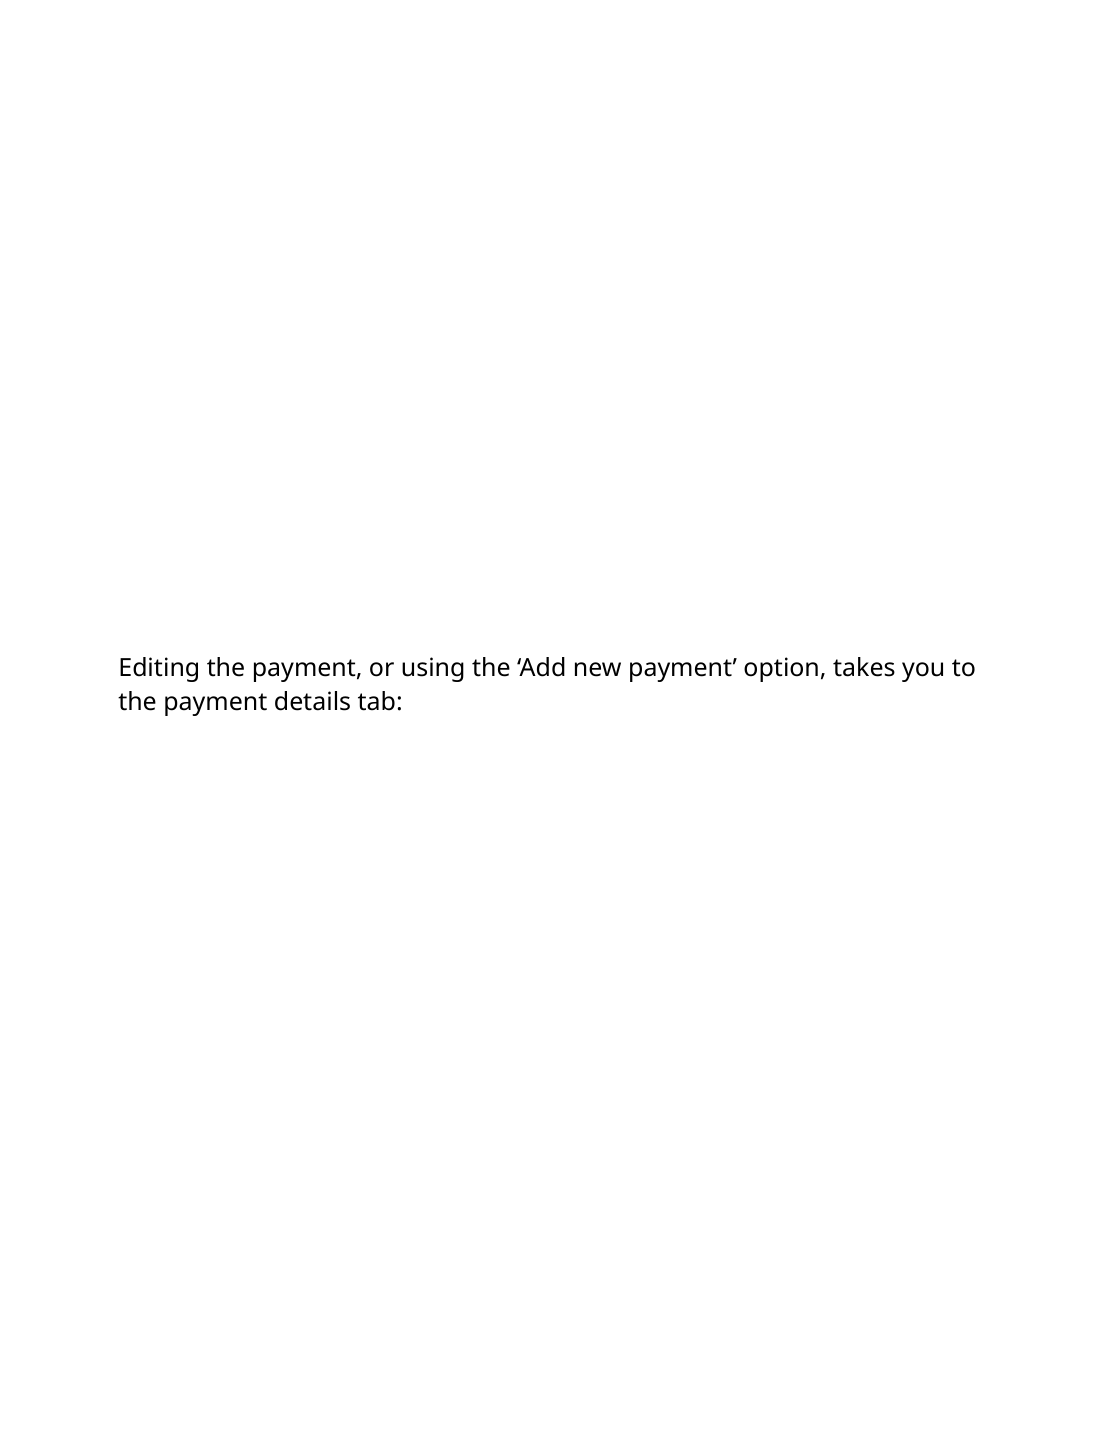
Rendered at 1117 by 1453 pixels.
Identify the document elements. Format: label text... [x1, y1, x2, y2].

text Editing the payment, or using the ‘Add new payment’ option, takes you to the payment details tab: [118, 650, 999, 718]
